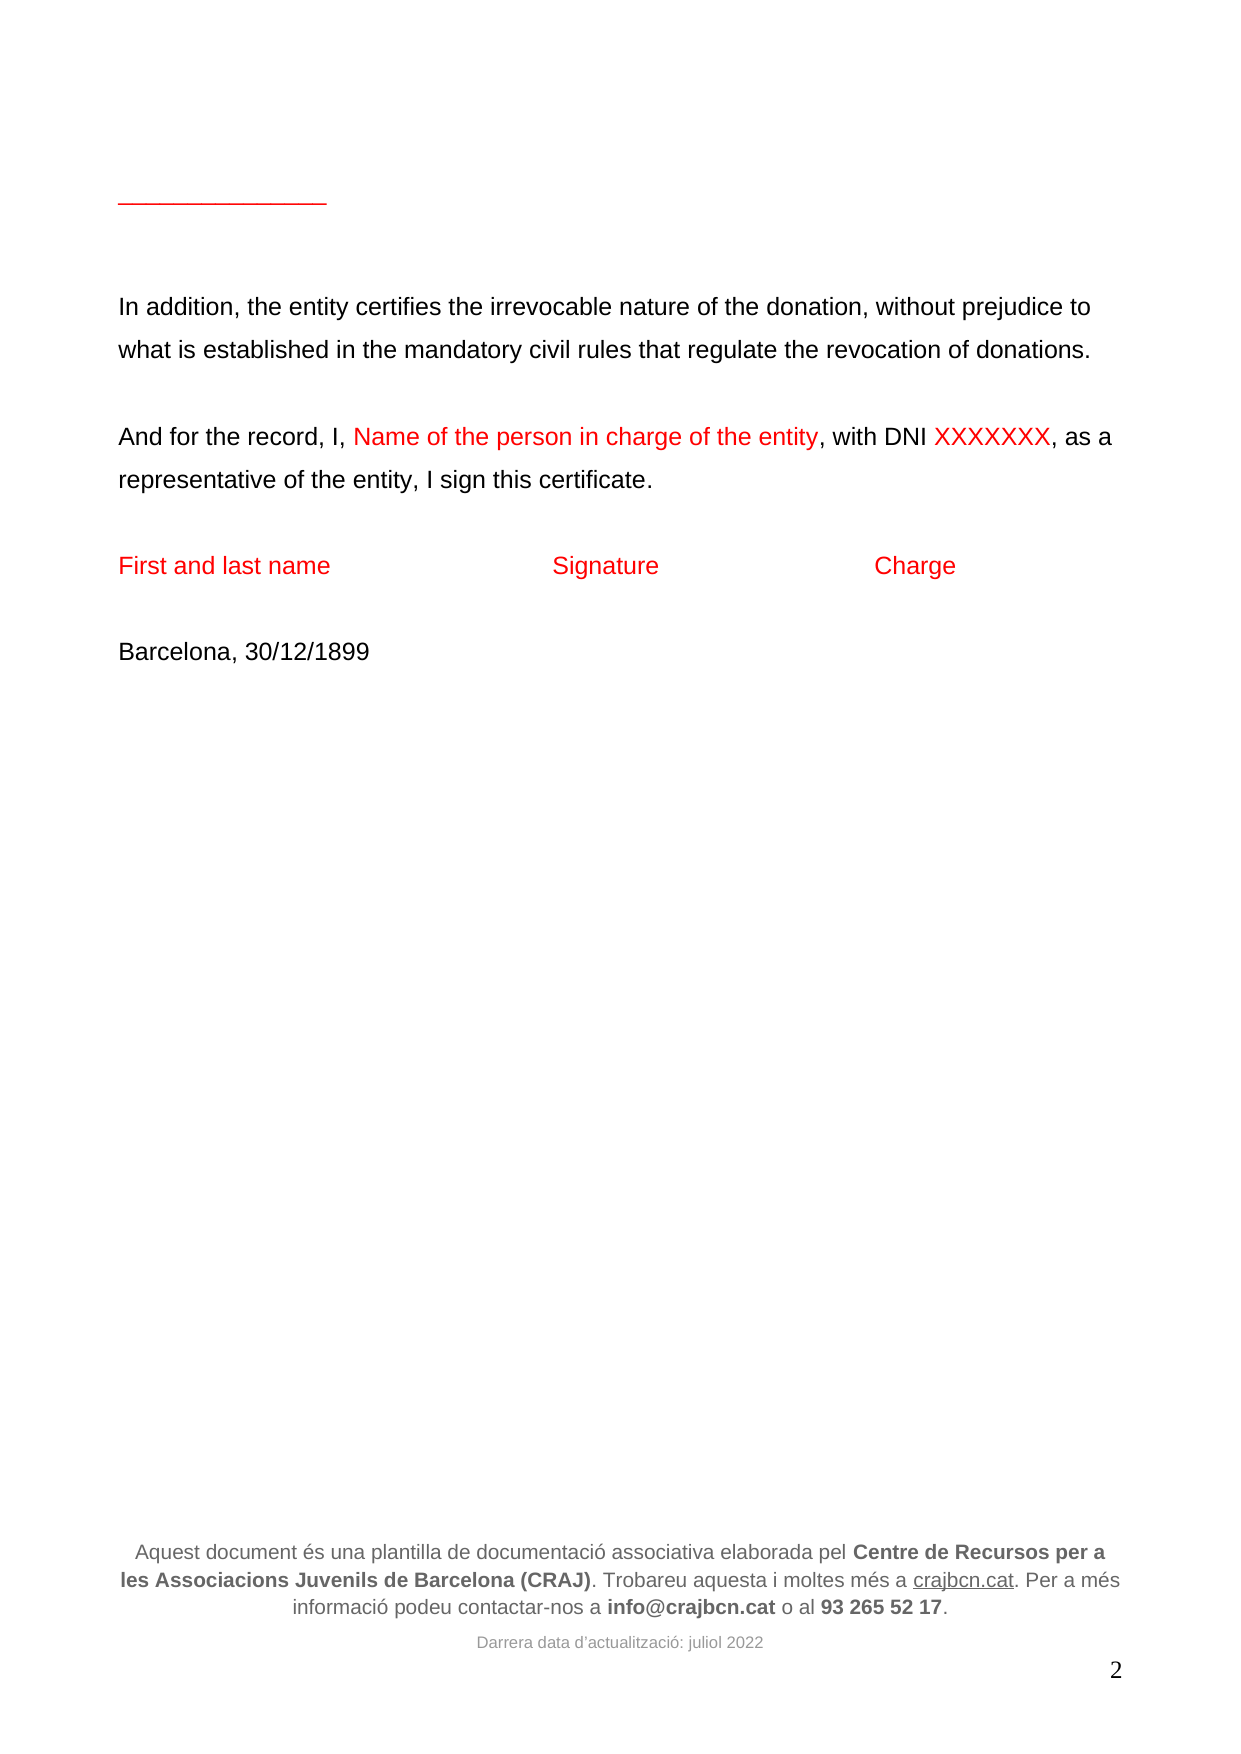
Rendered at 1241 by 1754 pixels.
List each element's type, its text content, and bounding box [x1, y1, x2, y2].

text And for the record, I, Name of the person in charge of the entity, with DNI XXXXXXX, as a representative of the entity, I sign this certificate. [118, 421, 1122, 493]
text In addition, the entity certifies the irrevocable nature of the donation, without prejudice to what is established in the mandatory civil rules that regulate the revocation of donations. [118, 249, 1122, 364]
text Barcelona, 30/12/1899 [118, 637, 1122, 666]
text First and last name Signature Charge [118, 551, 1122, 579]
text _______________ [118, 177, 1122, 206]
